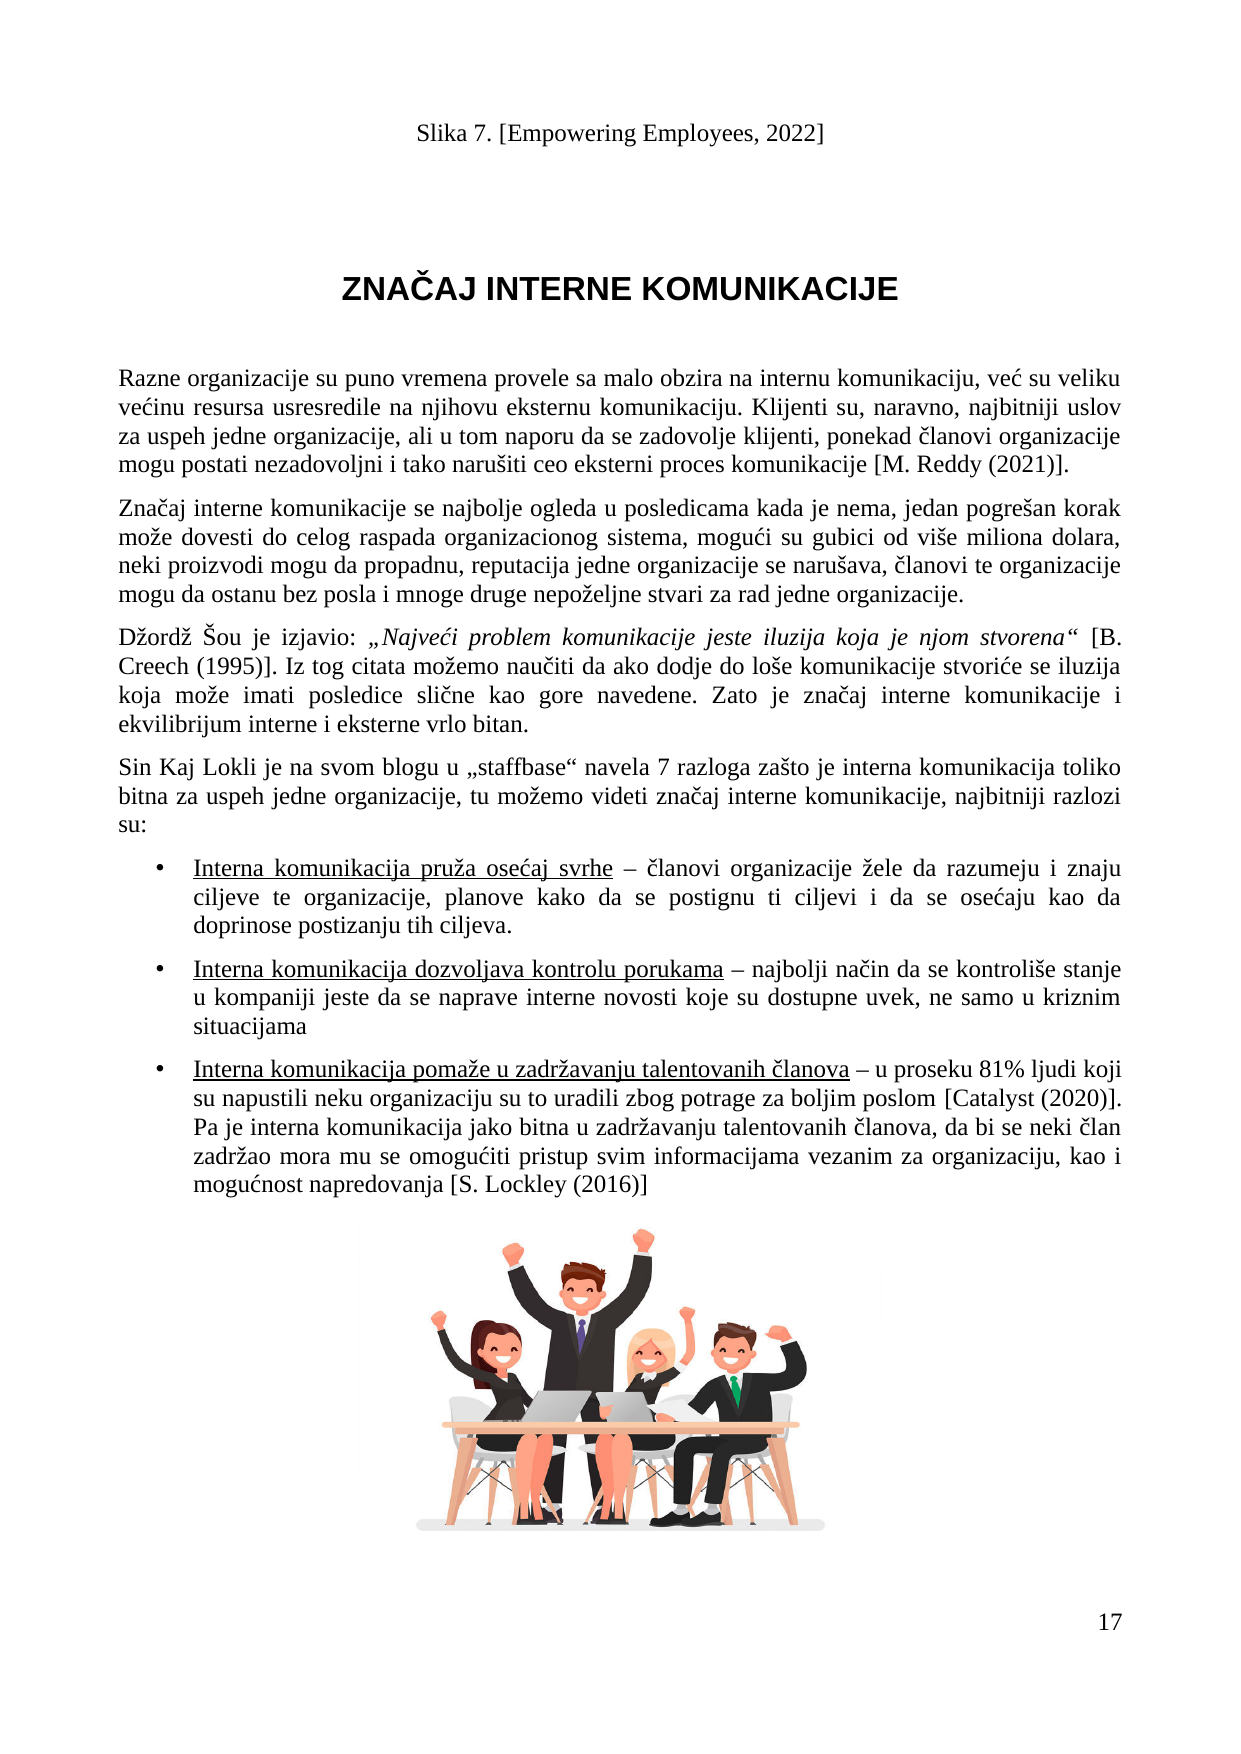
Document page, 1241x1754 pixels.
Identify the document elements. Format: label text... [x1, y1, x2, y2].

picture [296, 1222, 936, 1538]
text Slika 7. [Empowering Employees, 2022] [118, 118, 1122, 147]
text Razne organizacije su puno vremena provele sa malo obzira na internu komunikaciju, već su veliku većinu resursa usresredile na njihovu eksternu komunikaciju. Klijenti su, naravno, najbitniji uslov za uspeh jedne organizacije, ali u tom naporu da se zadovolje klijenti, ponekad članovi organizacije mogu postati nezadovoljni i tako narušiti ceo eksterni proces komunikacije [M. Reddy (2021)]. [118, 363, 1122, 478]
subtitle ZNAČAJ INTERNE KOMUNIKACIJE [118, 269, 1122, 307]
list Interna komunikacija dozvoljava kontrolu porukama – najbolji način da se kontroliše stanje u kompaniji jeste da se naprave interne novosti koje su dostupne uvek, ne samo u kriznim situacijama [156, 954, 1122, 1040]
list Interna komunikacija pomaže u zadržavanju talentovanih članova – u proseku 81% ljudi koji su napustili neku organizaciju su to uradili zbog potrage za boljim poslom [Catalyst (2020)]. Pa je interna komunikacija jako bitna u zadržavanju talentovanih članova, da bi se neki član zadržao mora mu se omogućiti pristup svim informacijama vezanim za organizaciju, kao i mogućnost napredovanja [S. Lockley (2016)] [156, 1054, 1122, 1198]
text Značaj interne komunikacije se najbolje ogleda u posledicama kada je nema, jedan pogrešan korak može dovesti do celog raspada organizacionog sistema, mogući su gubici od više miliona dolara, neki proizvodi mogu da propadnu, reputacija jedne organizacije se narušava, članovi te organizacije mogu da ostanu bez posla i mnoge druge nepoželjne stvari za rad jedne organizacije. [118, 493, 1122, 608]
text Sin Kaj Lokli je na svom blogu u „staffbase“ navela 7 razloga zašto je interna komunikacija toliko bitna za uspeh jedne organizacije, tu možemo videti značaj interne komunikacije, najbitniji razlozi su: [118, 752, 1122, 838]
list Interna komunikacija pruža osećaj svrhe – članovi organizacije žele da razumeju i znaju ciljeve te organizacije, planove kako da se postignu ti ciljevi i da se osećaju kao da doprinose postizanju tih ciljeva. [156, 853, 1122, 939]
text Džordž Šou je izjavio: „Najveći problem komunikacije jeste iluzija koja je njom stvorena“ [B. Creech (1995)]. Iz tog citata možemo naučiti da ako dodje do loše komunikacije stvoriće se iluzija koja može imati posledice slične kao gore navedene. Zato je značaj interne komunikacije i ekvilibrijum interne i eksterne vrlo bitan. [118, 622, 1122, 737]
